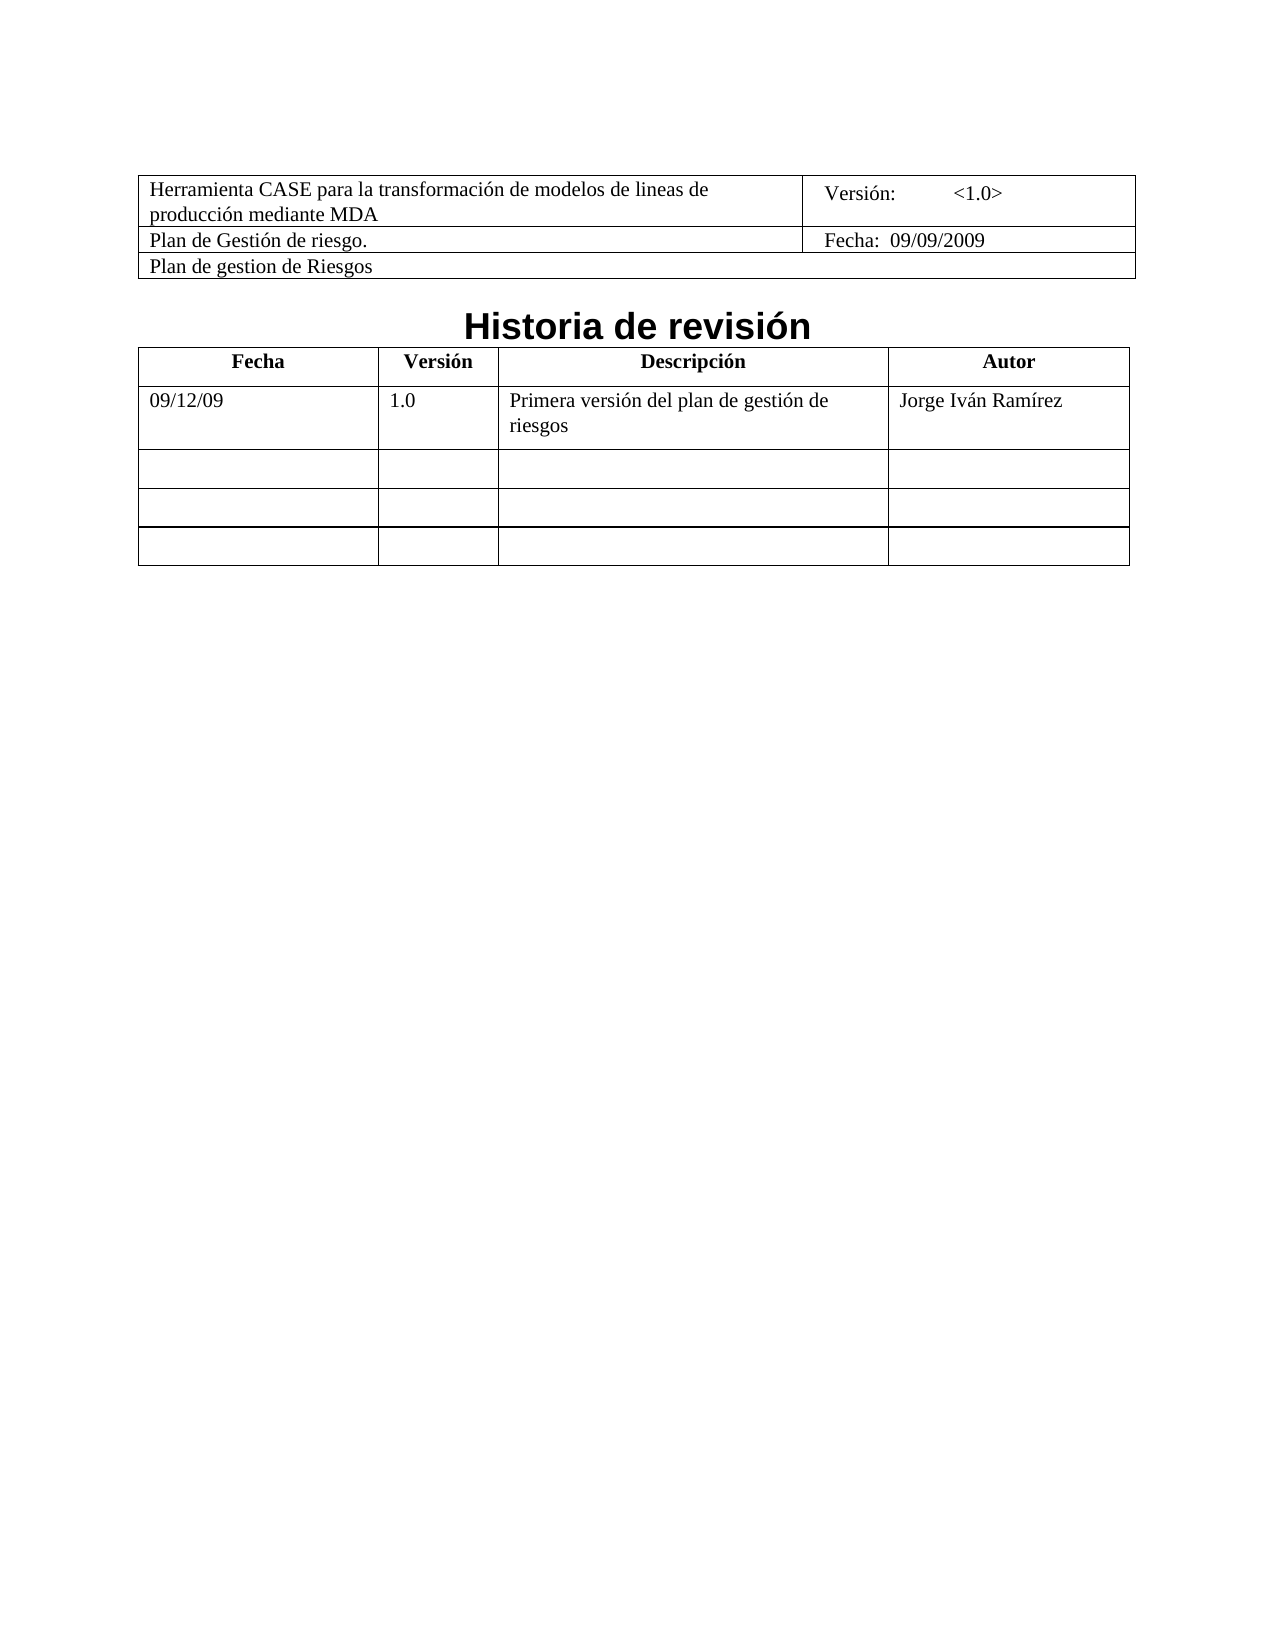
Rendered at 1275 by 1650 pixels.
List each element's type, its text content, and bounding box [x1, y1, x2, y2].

table_cell 1,0 [379, 387, 498, 449]
table_cell [499, 450, 888, 488]
table_cell [889, 450, 1129, 488]
table_cell [499, 528, 888, 565]
table_cell [379, 450, 498, 488]
table_cell [139, 528, 378, 565]
table_cell 12/09/09 [139, 387, 378, 449]
table_cell [499, 489, 888, 526]
table_cell [889, 528, 1129, 565]
table_cell Jorge Iván Ramírez [889, 387, 1129, 449]
table_cell [139, 489, 378, 526]
table_cell [379, 489, 498, 526]
title Historia de revisión [150, 304, 1125, 347]
table_header Descripción [499, 348, 888, 386]
table_cell [139, 450, 378, 488]
table_cell [889, 489, 1129, 526]
table_header Fecha [139, 348, 378, 386]
table_cell [379, 528, 498, 565]
table_header Versión [379, 348, 498, 386]
table_cell Primera versión del plan de gestión de riesgos [499, 387, 888, 449]
table_header Autor [889, 348, 1129, 386]
